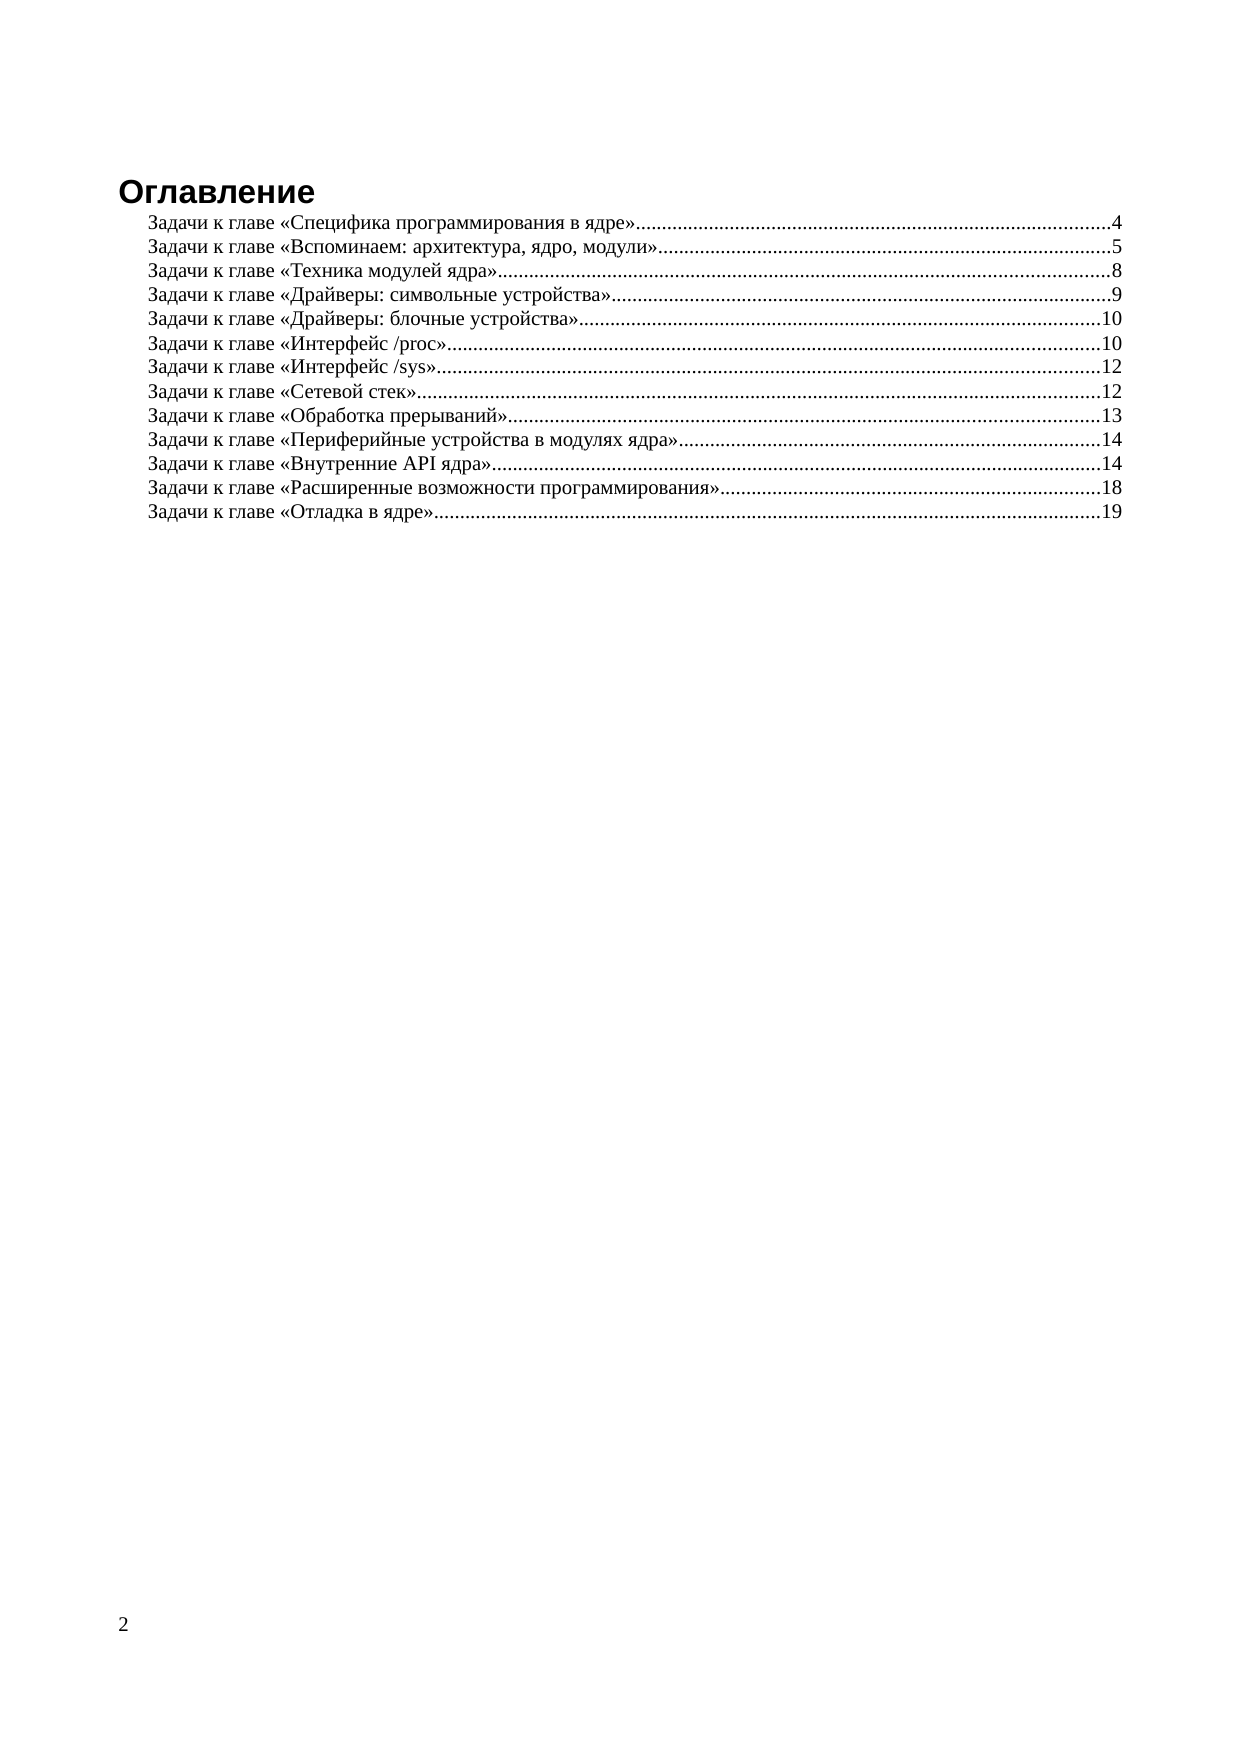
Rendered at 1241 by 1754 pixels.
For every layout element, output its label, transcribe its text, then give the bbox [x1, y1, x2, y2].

text Задачи к главе «Отладка в ядре» 19 [148, 499, 1122, 523]
text Задачи к главе «Обработка прерываний» 13 [148, 403, 1122, 427]
text Задачи к главе «Периферийные устройства в модулях ядра» 14 [148, 427, 1122, 451]
subtitle Оглавление [118, 172, 1122, 210]
text Задачи к главе «Интерфейс /sys» 12 [148, 354, 1122, 378]
text Задачи к главе «Техника модулей ядра» 8 [148, 258, 1122, 282]
text Задачи к главе «Вспоминаем: архитектура, ядро, модули» 5 [148, 234, 1122, 258]
text Задачи к главе «Драйверы: блочные устройства» 10 [148, 306, 1122, 330]
text Задачи к главе «Внутренние API ядра» 14 [148, 451, 1122, 475]
text Задачи к главе «Интерфейс /proc» 10 [148, 330, 1122, 354]
text Задачи к главе «Сетевой стек» 12 [148, 378, 1122, 403]
text Задачи к главе «Драйверы: символьные устройства» 9 [148, 282, 1122, 306]
text Задачи к главе «Расширенные возможности программирования» 18 [148, 475, 1122, 499]
text Задачи к главе «Специфика программирования в ядре» 4 [148, 210, 1122, 234]
